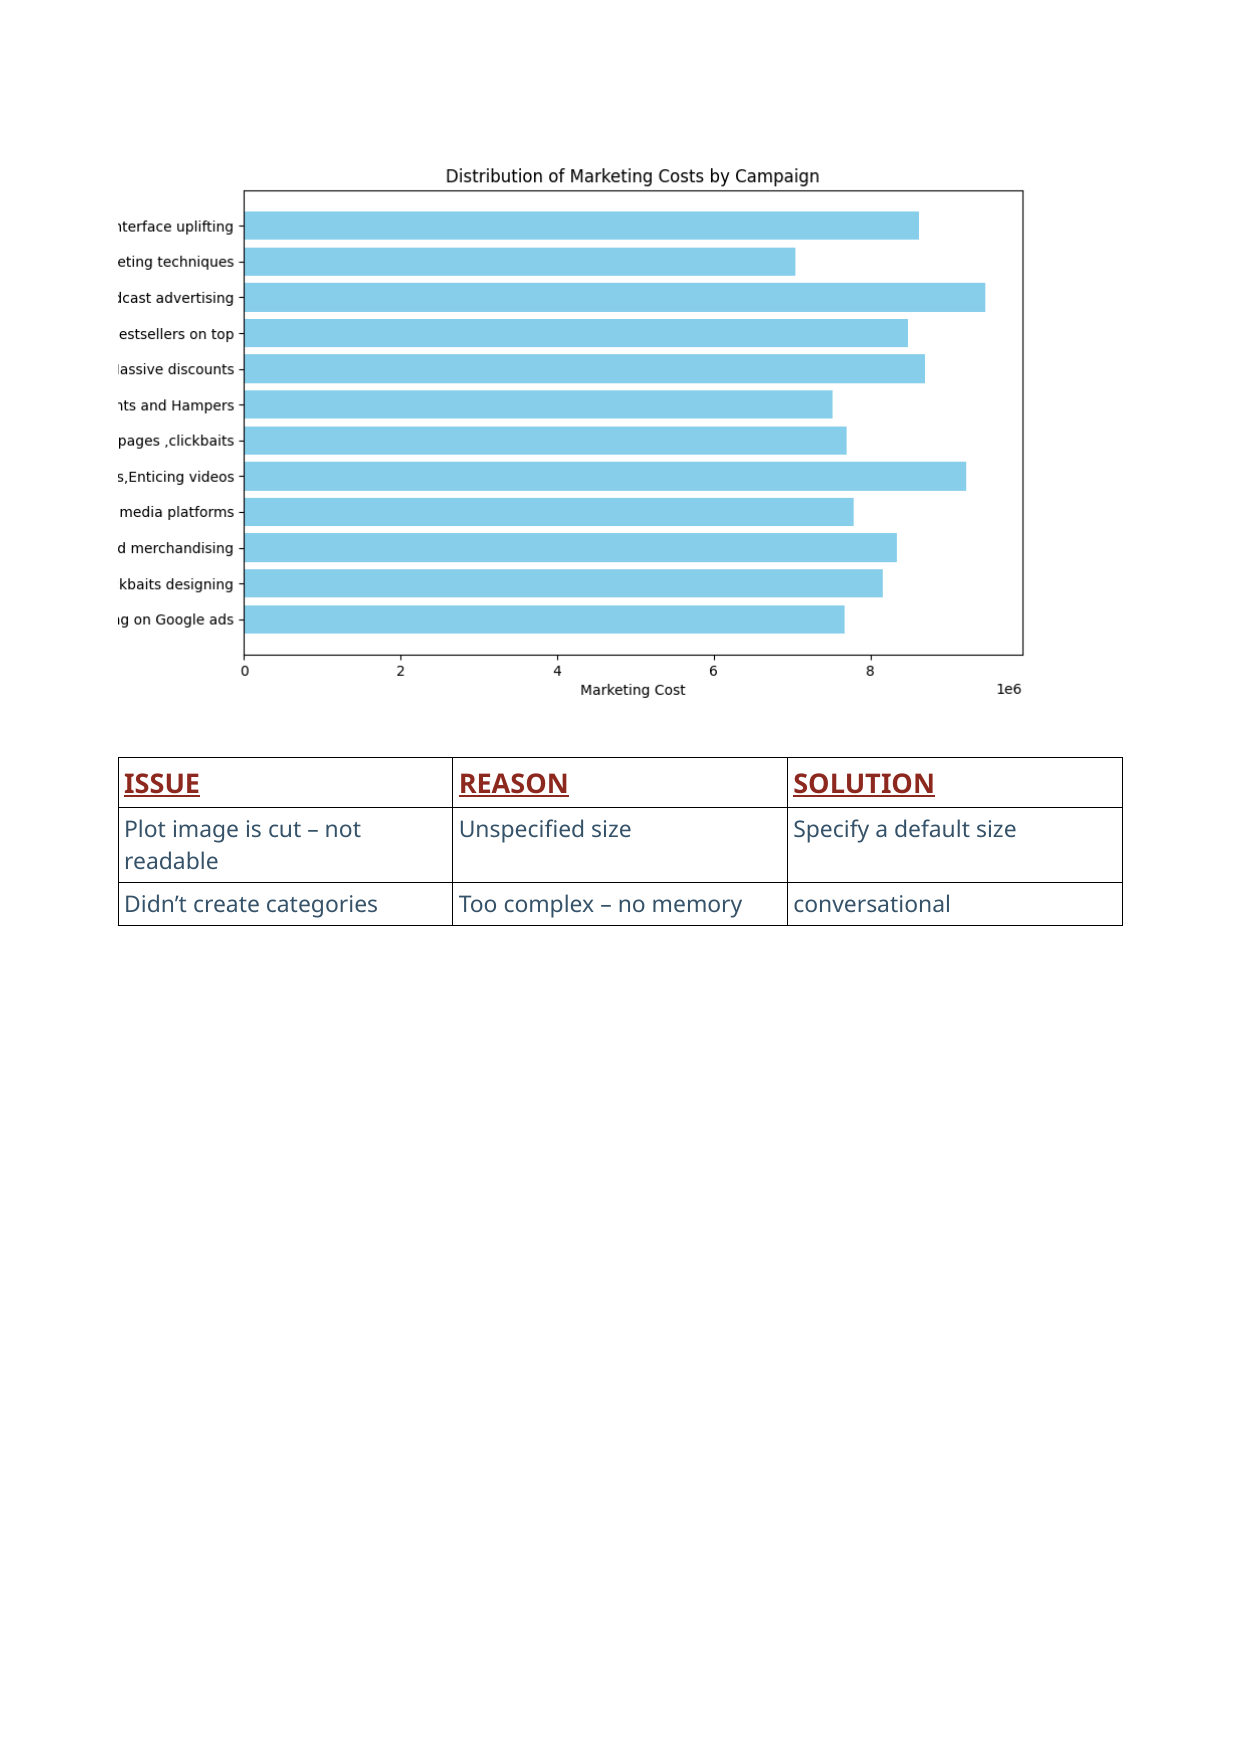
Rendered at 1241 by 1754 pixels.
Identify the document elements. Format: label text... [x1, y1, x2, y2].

table_header ISSUE [119, 758, 452, 807]
table_cell Specify a default size [788, 808, 1122, 882]
table_cell Didn’t create categories [119, 883, 452, 925]
table_cell Too complex – no memory [453, 883, 787, 925]
table_cell Unspecified size [453, 808, 787, 882]
picture [118, 118, 1123, 721]
table_header REASON [453, 758, 787, 807]
table_header SOLUTION [788, 758, 1122, 807]
table_cell conversational [788, 883, 1122, 925]
table_cell Plot image is cut – not readable [119, 808, 452, 882]
